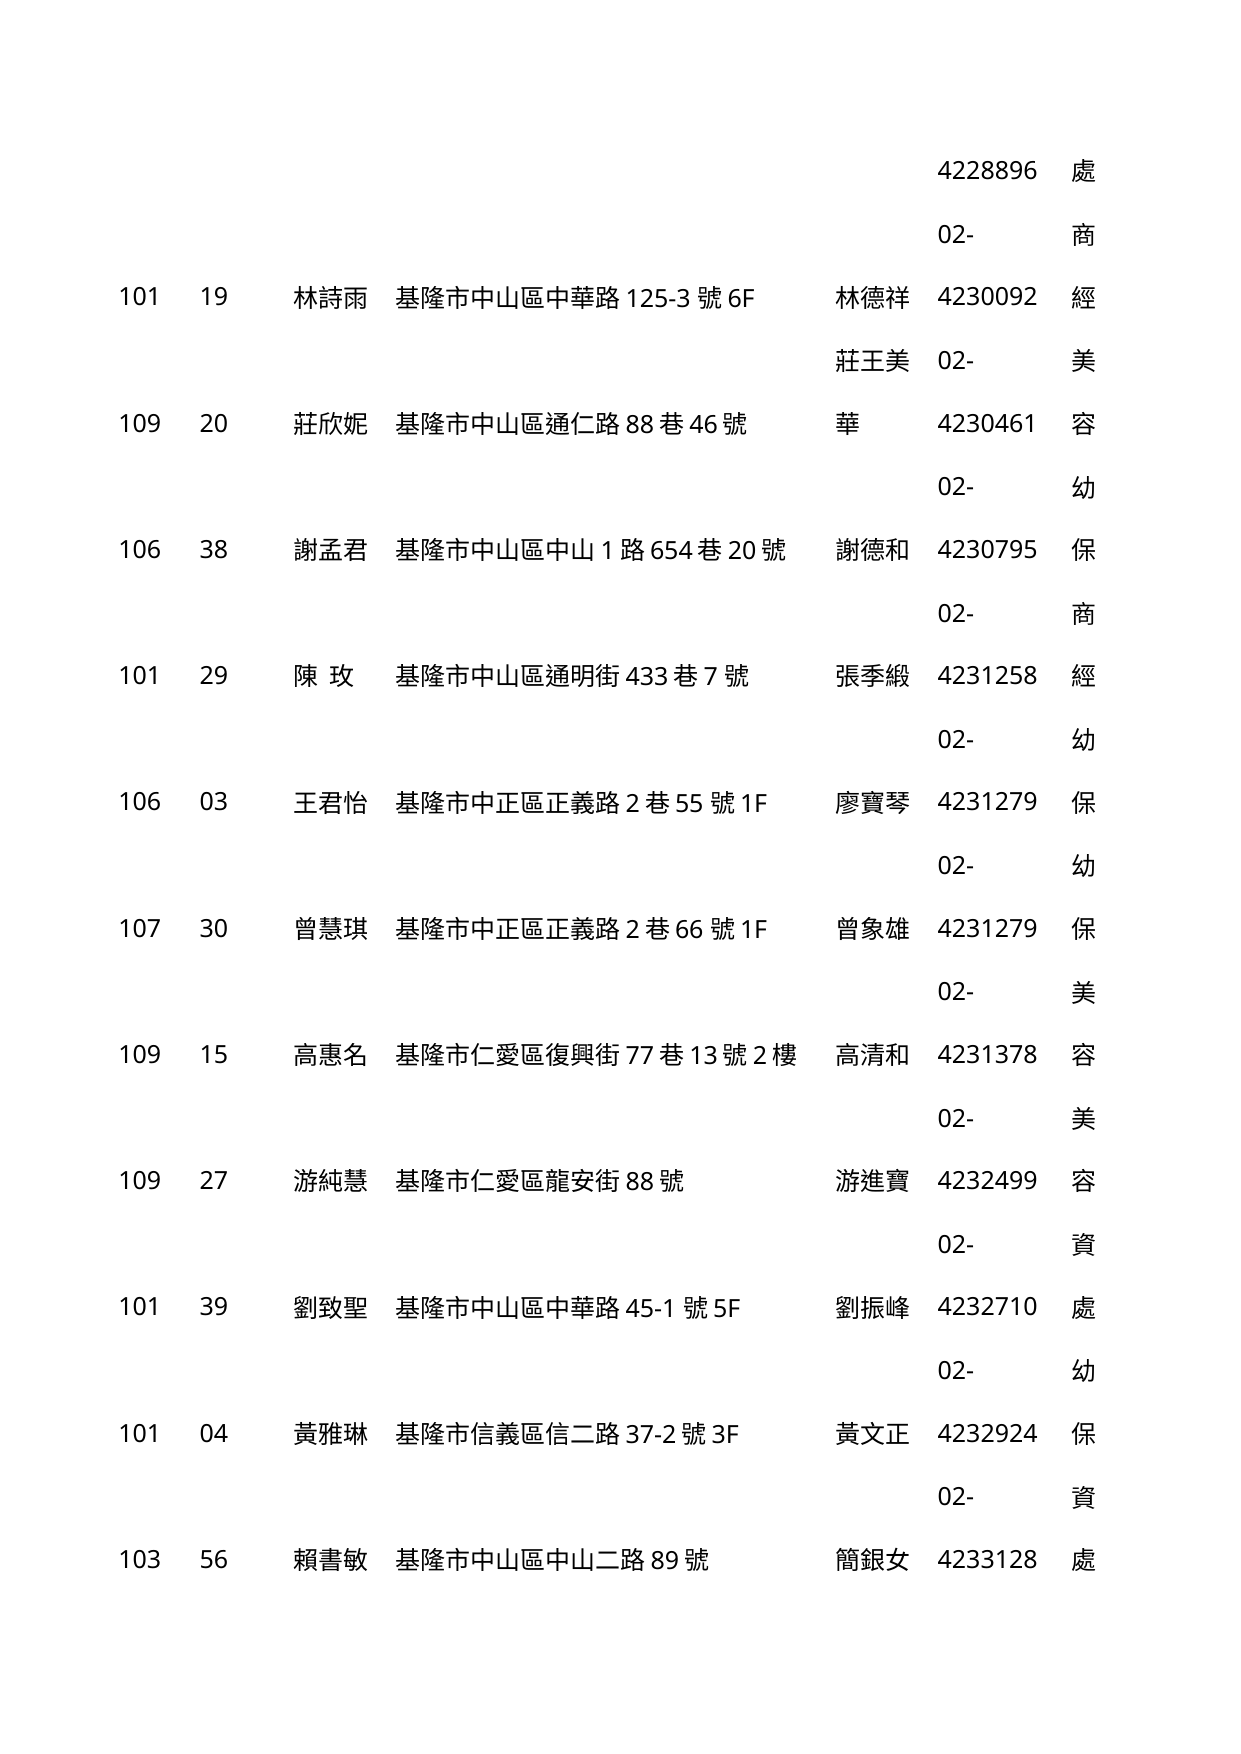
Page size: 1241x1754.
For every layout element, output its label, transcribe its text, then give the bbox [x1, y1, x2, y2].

table_cell 基隆市中山區中山二路89號 [394, 1453, 834, 1579]
table_cell 簡銀女 [834, 1453, 936, 1579]
table_cell 39 [198, 1201, 292, 1327]
table_cell 幼保 [1070, 822, 1122, 948]
table_cell 106 [118, 696, 198, 822]
table_cell 103 [118, 1453, 198, 1579]
table_cell 莊王美華 [834, 317, 936, 443]
table_cell 劉振峰 [834, 1201, 936, 1327]
table_cell 30 [198, 822, 292, 948]
table_cell 莊欣妮 [292, 317, 394, 443]
table_cell 29 [198, 570, 292, 696]
table_cell 101 [118, 1327, 198, 1453]
table_cell 游純慧 [292, 1075, 394, 1201]
table_cell 27 [198, 1075, 292, 1201]
table_cell 謝德和 [834, 443, 936, 569]
table_cell 02-4233128 [936, 1453, 1070, 1579]
table_cell 幼保 [1070, 696, 1122, 822]
table_cell [118, 127, 198, 191]
table_cell 基隆市中山區中山1路654巷20號 [394, 443, 834, 569]
table_cell 109 [118, 948, 198, 1074]
table_cell 基隆市中山區通仁路88巷46號 [394, 317, 834, 443]
table_cell [394, 127, 834, 191]
table_cell 商經 [1070, 570, 1122, 696]
table_cell 劉致聖 [292, 1201, 394, 1327]
table_cell 黃雅琳 [292, 1327, 394, 1453]
table_cell 02-4231279 [936, 696, 1070, 822]
table_cell 資處 [1070, 1201, 1122, 1327]
table_cell 02-4232924 [936, 1327, 1070, 1453]
table_cell 幼保 [1070, 443, 1122, 569]
table_cell 15 [198, 948, 292, 1074]
table_cell 處 [1070, 127, 1122, 191]
table_cell [834, 127, 936, 191]
table_cell 基隆市中山區中華路125-3 號6F [394, 191, 834, 317]
table_cell 基隆市中正區正義路2巷55 號1F [394, 696, 834, 822]
table_cell 101 [118, 191, 198, 317]
table_cell 王君怡 [292, 696, 394, 822]
table_cell 林德祥 [834, 191, 936, 317]
table_cell 02-4232710 [936, 1201, 1070, 1327]
table_cell 109 [118, 1075, 198, 1201]
table_cell [198, 127, 292, 191]
table_cell 基隆市信義區信二路37-2號3F [394, 1327, 834, 1453]
table_cell 林詩雨 [292, 191, 394, 317]
table_cell 4228896 [936, 127, 1070, 191]
table_cell 109 [118, 317, 198, 443]
table_cell 02-4230092 [936, 191, 1070, 317]
table_cell 基隆市中正區正義路2巷66 號1F [394, 822, 834, 948]
table_cell 資處 [1070, 1453, 1122, 1579]
table_cell 02-4232499 [936, 1075, 1070, 1201]
table_cell 美容 [1070, 1075, 1122, 1201]
table_cell 38 [198, 443, 292, 569]
table_cell 美容 [1070, 317, 1122, 443]
table_cell 02-4231279 [936, 822, 1070, 948]
table_cell 101 [118, 570, 198, 696]
table_cell 高清和 [834, 948, 936, 1074]
table_cell 曾慧琪 [292, 822, 394, 948]
table_cell 56 [198, 1453, 292, 1579]
table_cell 基隆市仁愛區龍安街88號 [394, 1075, 834, 1201]
table_cell 高惠名 [292, 948, 394, 1074]
table_cell 19 [198, 191, 292, 317]
table_cell 黃文正 [834, 1327, 936, 1453]
table_cell 基隆市中山區通明街433巷7 號 [394, 570, 834, 696]
table_cell 107 [118, 822, 198, 948]
table_cell 張季緞 [834, 570, 936, 696]
table_cell 幼保 [1070, 1327, 1122, 1453]
table_cell [292, 127, 394, 191]
table_cell 02-4230795 [936, 443, 1070, 569]
table_cell 陳 玫 [292, 570, 394, 696]
table_cell 02-4231378 [936, 948, 1070, 1074]
table_cell 03 [198, 696, 292, 822]
table_cell 101 [118, 1201, 198, 1327]
table_cell 曾象雄 [834, 822, 936, 948]
table_cell 02-4230461 [936, 317, 1070, 443]
table_cell 廖寶琴 [834, 696, 936, 822]
table_cell 商經 [1070, 191, 1122, 317]
table_cell 游進寶 [834, 1075, 936, 1201]
table_cell 謝孟君 [292, 443, 394, 569]
table_cell 基隆市中山區中華路45-1 號5F [394, 1201, 834, 1327]
table_cell 賴書敏 [292, 1453, 394, 1579]
table_cell 02-4231258 [936, 570, 1070, 696]
table_cell 106 [118, 443, 198, 569]
table_cell 04 [198, 1327, 292, 1453]
table_cell 基隆市仁愛區復興街77巷13號2樓 [394, 948, 834, 1074]
table_cell 20 [198, 317, 292, 443]
table_cell 美容 [1070, 948, 1122, 1074]
